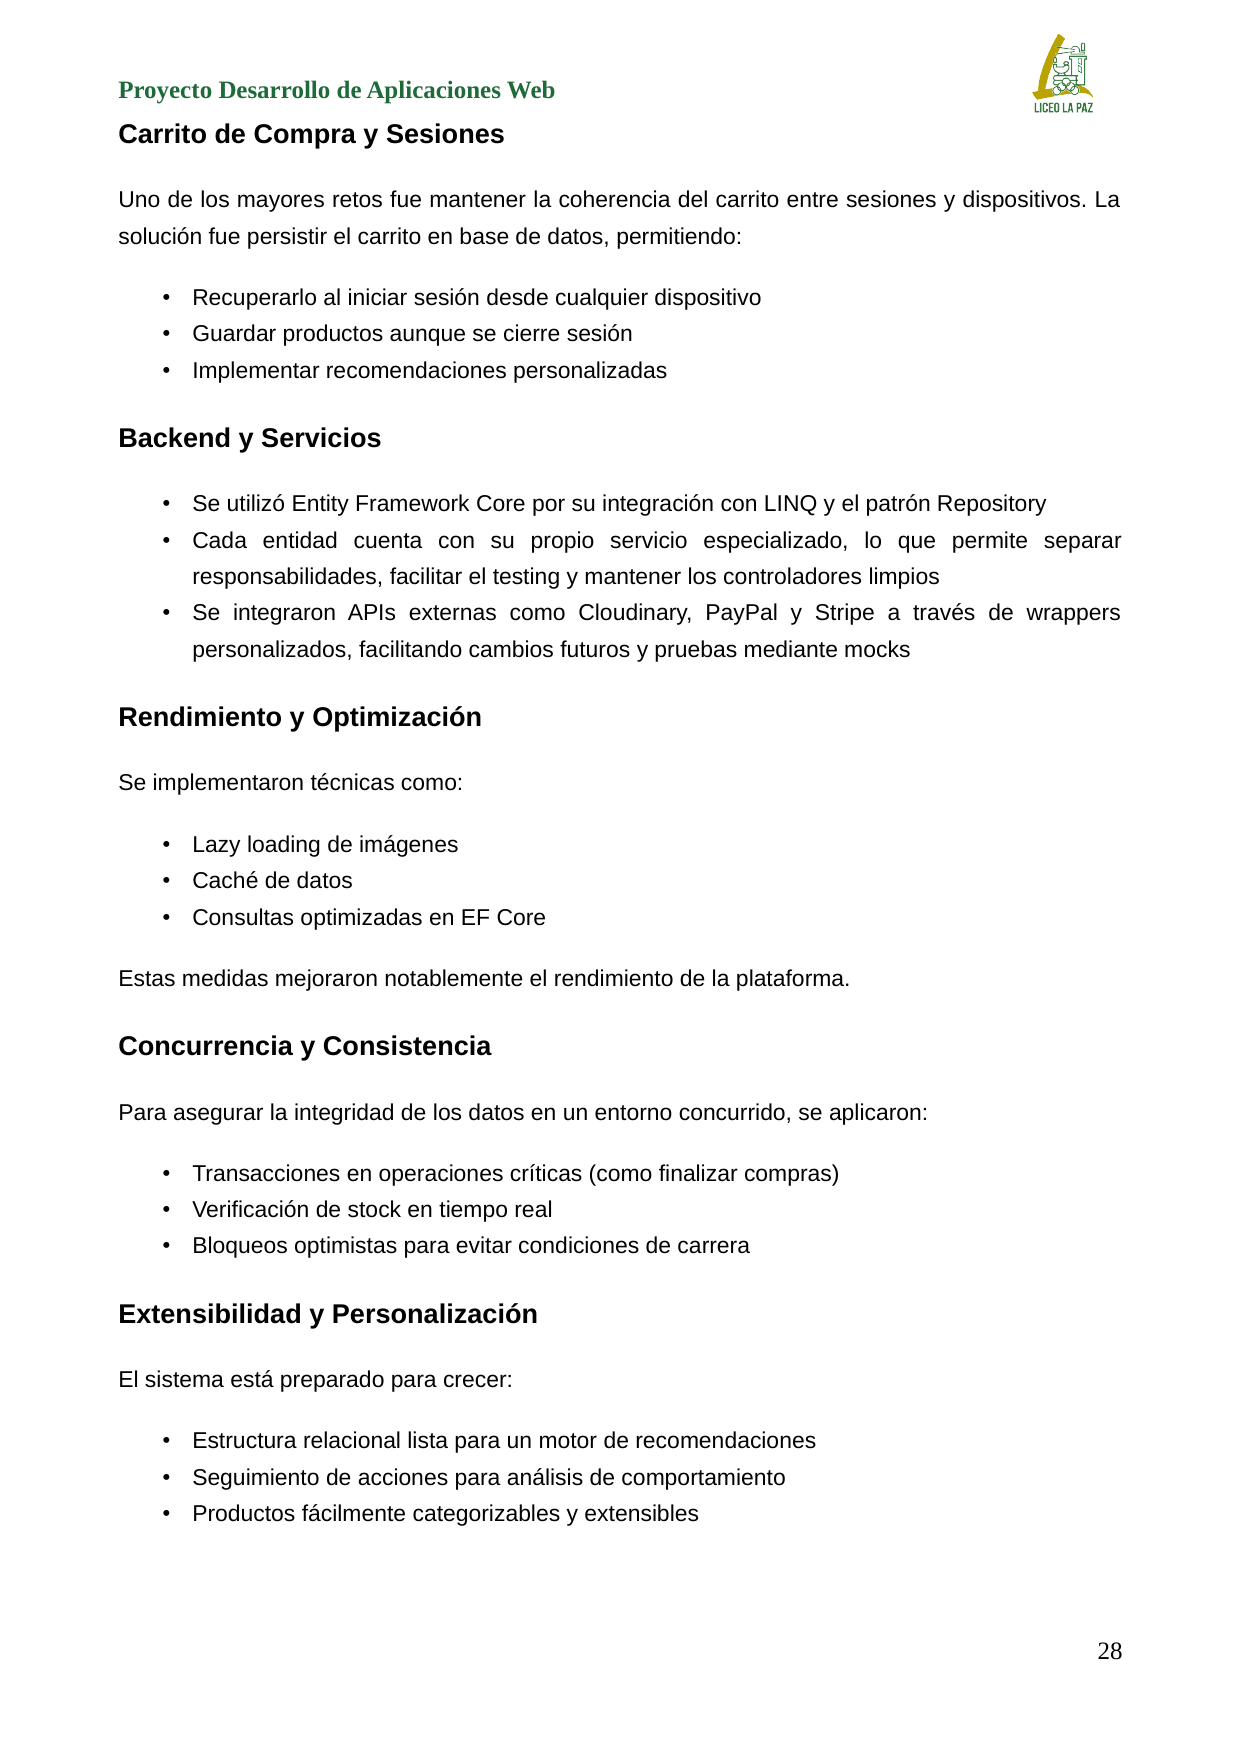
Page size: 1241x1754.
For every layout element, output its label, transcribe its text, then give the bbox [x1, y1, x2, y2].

list Cada entidad cuenta con su propio servicio especializado, lo que permite separar responsabilidades, facilitar el testing y mantener los controladores limpios [162, 527, 1122, 589]
list Lazy loading de imágenes [162, 831, 1122, 857]
list Verificación de stock en tiempo real [162, 1196, 1122, 1222]
list Guardar productos aunque se cierre sesión [162, 320, 1122, 347]
subtitle Backend y Servicios [118, 422, 1122, 453]
text Para asegurar la integridad de los datos en un entorno concurrido, se aplicaron: [118, 1098, 1122, 1125]
picture [1025, 26, 1100, 121]
list Implementar recomendaciones personalizadas [162, 357, 1122, 383]
text Uno de los mayores retos fue mantener la coherencia del carrito entre sesiones y dispositivos. La solución fue persistir el carrito en base de datos, permitiendo: [118, 186, 1122, 249]
subtitle Extensibilidad y Personalización [118, 1298, 1122, 1329]
text Se implementaron técnicas como: [118, 769, 1122, 796]
list Productos fácilmente categorizables y extensibles [162, 1500, 1122, 1527]
list Consultas optimizadas en EF Core [162, 903, 1122, 930]
text Estas medidas mejoraron notablemente el rendimiento de la plataforma. [118, 965, 1122, 991]
subtitle Carrito de Compra y Sesiones [118, 118, 1122, 149]
list Se integraron APIs externas como Cloudinary, PayPal y Stripe a través de wrappers personalizados, facilitando cambios futuros y pruebas mediante mocks [162, 599, 1122, 662]
list Se utilizó Entity Framework Core por su integración con LINQ y el patrón Repository [162, 490, 1122, 517]
list Seguimiento de acciones para análisis de comportamiento [162, 1464, 1122, 1490]
list Recuperarlo al iniciar sesión desde cualquier dispositivo [162, 284, 1122, 310]
subtitle Rendimiento y Optimización [118, 701, 1122, 732]
subtitle Concurrencia y Consistencia [118, 1030, 1122, 1062]
text El sistema está preparado para crecer: [118, 1366, 1122, 1392]
list Caché de datos [162, 867, 1122, 893]
list Estructura relacional lista para un motor de recomendaciones [162, 1427, 1122, 1454]
list Bloqueos optimistas para evitar condiciones de carrera [162, 1232, 1122, 1259]
list Transacciones en operaciones críticas (como finalizar compras) [162, 1160, 1122, 1186]
